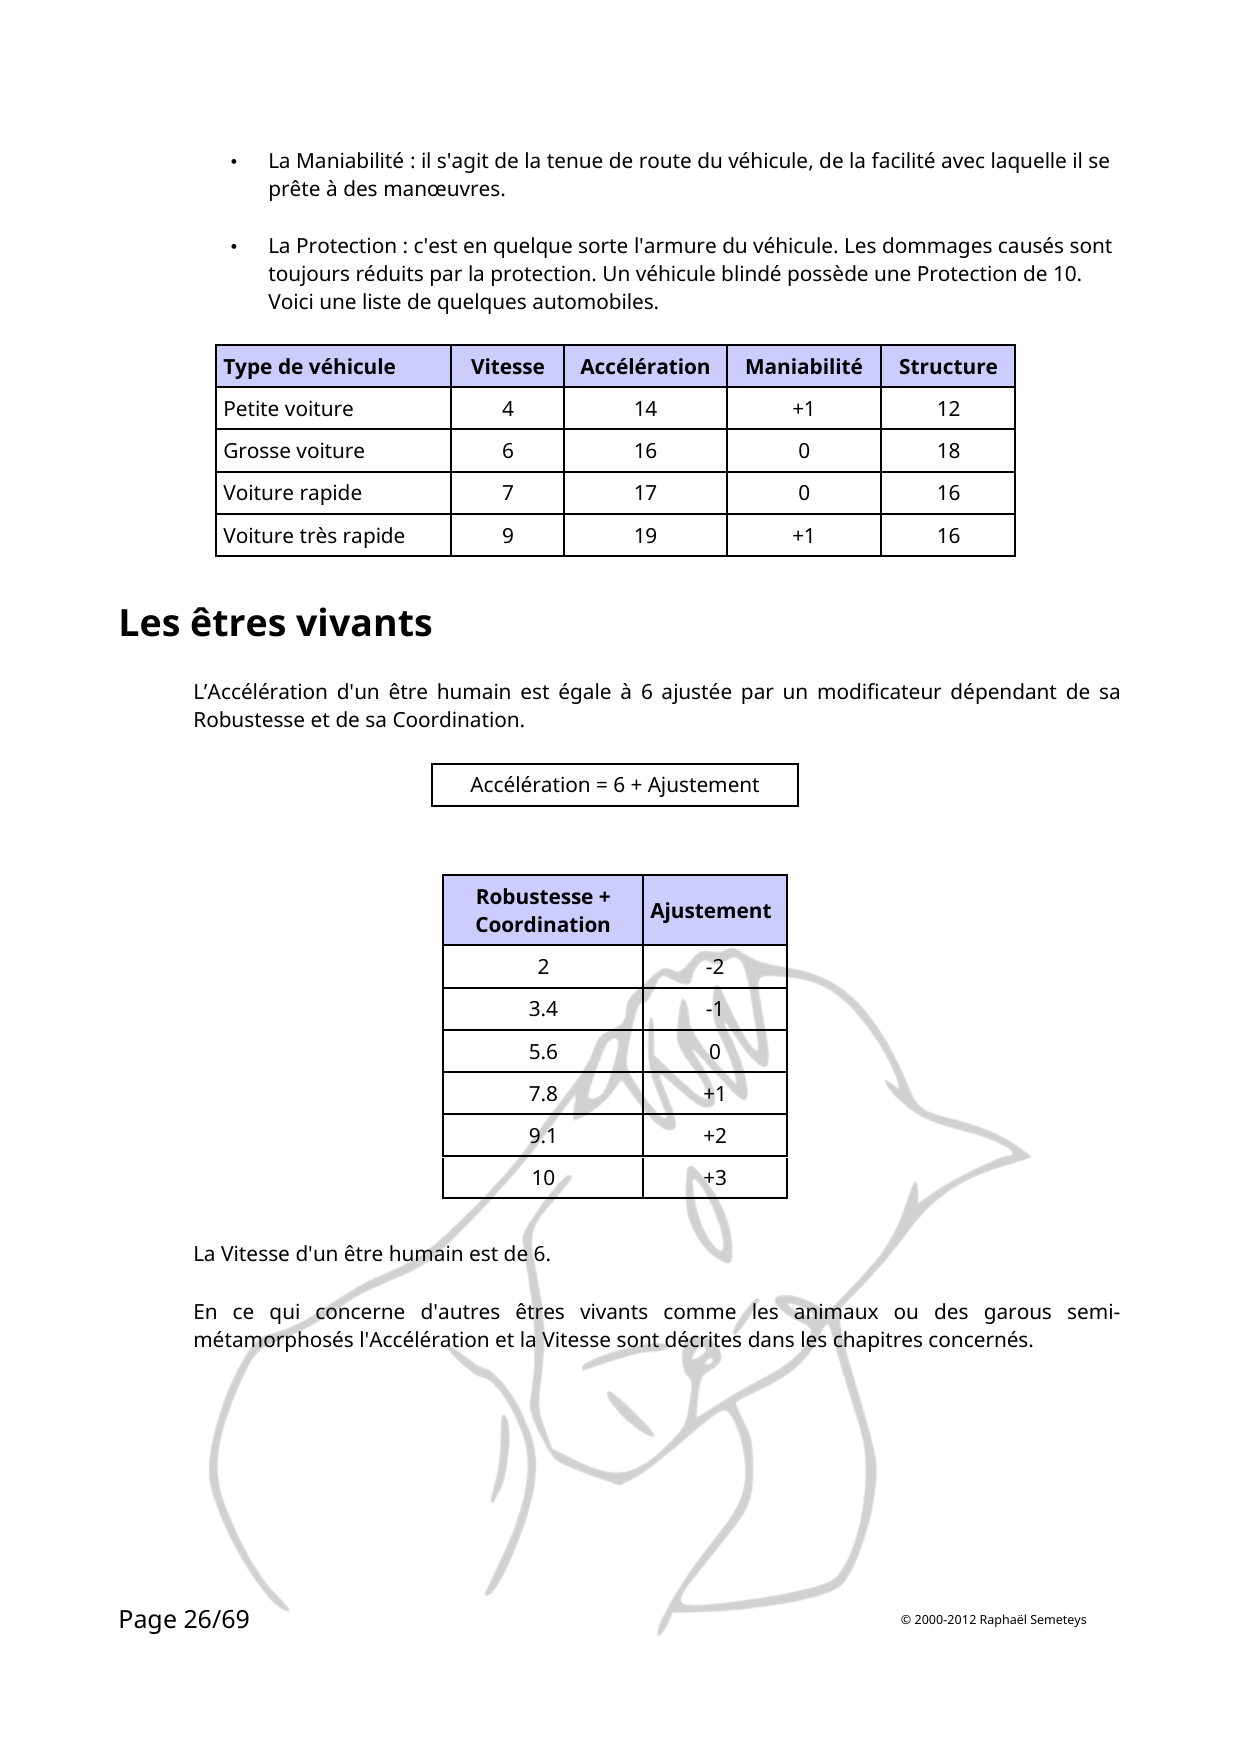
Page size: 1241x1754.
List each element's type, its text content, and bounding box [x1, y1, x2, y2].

table_header Robustesse + Coordination [444, 876, 642, 944]
table_cell 3,4 [444, 989, 642, 1029]
picture [220, 1268, 1021, 1297]
table_cell +3 [644, 1158, 786, 1197]
table_header Accélération = 6 + Ajustement [433, 765, 797, 805]
table_cell +2 [644, 1115, 786, 1155]
table_cell 0 [728, 430, 880, 471]
table_cell 7,8 [444, 1073, 642, 1113]
table_cell 2 [444, 946, 642, 987]
text En ce qui concerne d'autres êtres vivants comme les animaux ou des garous semi-métamorphosés l'Accélération et la Vitesse sont décrites dans les chapitres concernés. [193, 1297, 1122, 1353]
table_cell Voiture très rapide [217, 515, 450, 555]
table_cell Grosse voiture [217, 430, 450, 471]
subtitle Les êtres vivants [118, 597, 1122, 648]
table_header Maniabilité [728, 346, 880, 386]
table_cell 19 [565, 515, 726, 555]
table_cell 14 [565, 388, 726, 428]
table_header Type de véhicule [217, 346, 450, 386]
table_header Ajustement [644, 876, 786, 944]
table_cell 16 [882, 473, 1014, 513]
table_cell +1 [728, 388, 880, 428]
table_header Vitesse [452, 346, 563, 386]
table_cell 10 [444, 1158, 642, 1197]
picture [220, 948, 1021, 1239]
table_cell 9,1 [444, 1115, 642, 1155]
table_cell 16 [565, 430, 726, 471]
table_cell 16 [882, 515, 1014, 555]
table_cell Petite voiture [217, 388, 450, 428]
table_cell 12 [882, 388, 1014, 428]
table_cell Voiture rapide [217, 473, 450, 513]
table_cell 4 [452, 388, 563, 428]
list La Maniabilité : il s'agit de la tenue de route du véhicule, de la facilité avec laquelle il se prête à des manœuvres. [231, 146, 1122, 203]
table_cell 9 [452, 515, 563, 555]
table_header Accélération [565, 346, 726, 386]
table_cell -2 [644, 946, 786, 987]
table_cell +1 [644, 1073, 786, 1113]
table_cell +1 [728, 515, 880, 555]
table_cell 17 [565, 473, 726, 513]
table_cell 0 [644, 1031, 786, 1071]
table_cell 6 [452, 430, 563, 471]
list La Protection : c'est en quelque sorte l'armure du véhicule. Les dommages causés sont toujours réduits par la protection. Un véhicule blindé possède une Protection de 10. Voici une liste de quelques automobiles. [231, 231, 1122, 316]
table_cell -1 [644, 989, 786, 1029]
text L’Accélération d'un être humain est égale à 6 ajustée par un modificateur dépendant de sa Robustesse et de sa Coordination. [193, 677, 1122, 733]
table_cell 0 [728, 473, 880, 513]
table_cell 18 [882, 430, 1014, 471]
picture [220, 1353, 1021, 1636]
text La Vitesse d'un être humain est de 6. [193, 1239, 1122, 1268]
table_cell 7 [452, 473, 563, 513]
table_header Structure [882, 346, 1014, 386]
table_cell 5,6 [444, 1031, 642, 1071]
